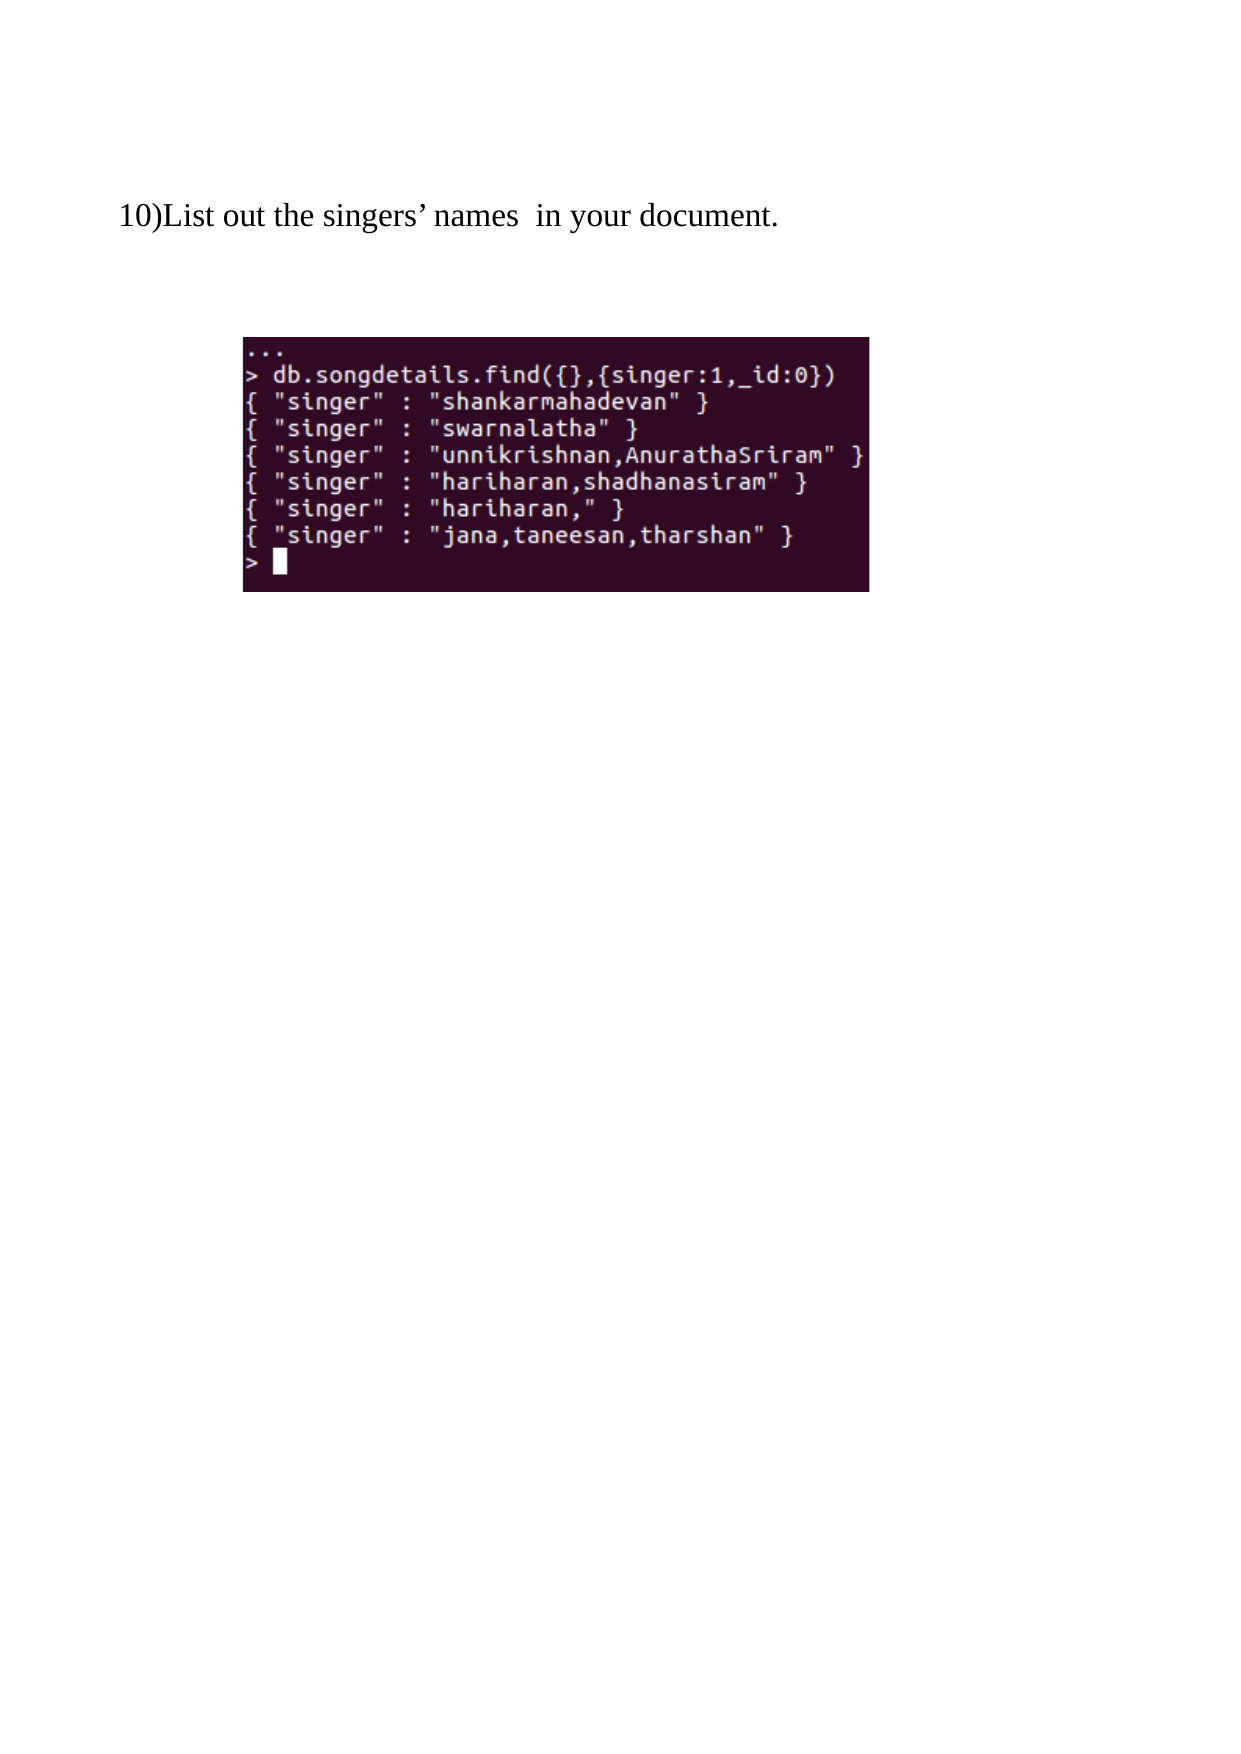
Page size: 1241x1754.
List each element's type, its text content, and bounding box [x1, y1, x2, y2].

picture [242, 337, 870, 592]
text 10)List out the singers’ names in your document. [118, 195, 1122, 233]
